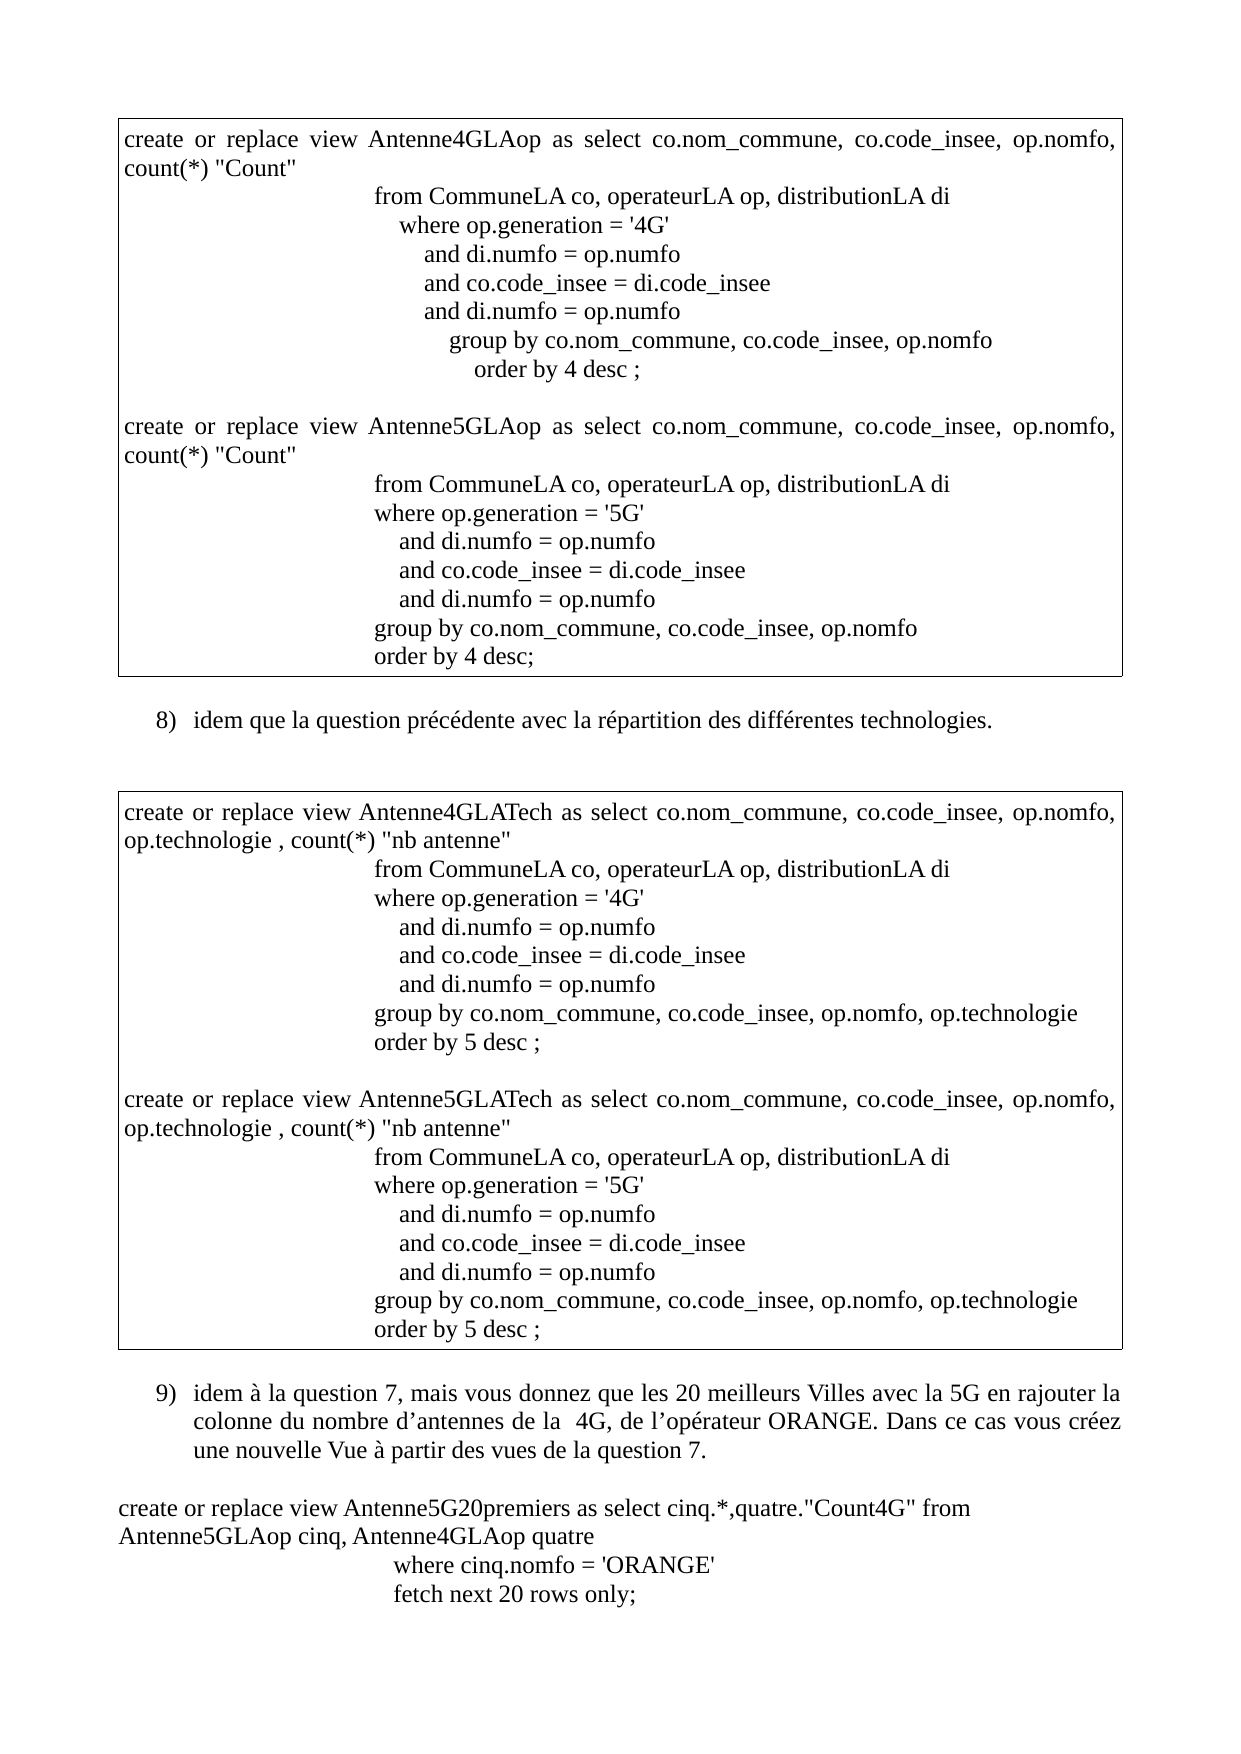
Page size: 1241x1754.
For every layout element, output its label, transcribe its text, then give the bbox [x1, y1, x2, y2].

list idem que la question précédente avec la répartition des différentes technologies. [156, 705, 1122, 733]
table_header create or replace view Antenne5G20premiers as select cinq.*,quatre."Count4G" from Antenne5GLAop cinq, Antenne4GLAop quatre where cinq.nomfo = 'ORANGE' fetch next 20 rows only; [118, 1493, 1122, 1608]
table_header create or replace view Antenne4GLAop as select co.nom_commune, co.code_insee, op.nomfo, count(*) "Count" from CommuneLA co, operateurLA op, distributionLA di where op.generation = '4G' and di.numfo = op.numfo and co.code_insee = di.code_insee and di.numfo = op.numfo group by co.nom_commune, co.code_insee, op.nomfo order by 4 desc ; create or replace view Antenne5GLAop as select co.nom_commune, co.code_insee, op.nomfo, count(*) "Count" from CommuneLA co, operateurLA op, distributionLA di where op.generation = '5G' and di.numfo = op.numfo and co.code_insee = di.code_insee and di.numfo = op.numfo group by co.nom_commune, co.code_insee, op.nomfo order by 4 desc; [119, 119, 1122, 676]
list idem à la question 7, mais vous donnez que les 20 meilleurs Villes avec la 5G en rajouter la colonne du nombre d’antennes de la 4G, de l’opérateur ORANGE. Dans ce cas vous créez une nouvelle Vue à partir des vues de la question 7. [156, 1378, 1122, 1464]
table_header create or replace view Antenne4GLATech as select co.nom_commune, co.code_insee, op.nomfo, op.technologie , count(*) "nb antenne" from CommuneLA co, operateurLA op, distributionLA di where op.generation = '4G' and di.numfo = op.numfo and co.code_insee = di.code_insee and di.numfo = op.numfo group by co.nom_commune, co.code_insee, op.nomfo, op.technologie order by 5 desc ; create or replace view Antenne5GLATech as select co.nom_commune, co.code_insee, op.nomfo, op.technologie , count(*) "nb antenne" from CommuneLA co, operateurLA op, distributionLA di where op.generation = '5G' and di.numfo = op.numfo and co.code_insee = di.code_insee and di.numfo = op.numfo group by co.nom_commune, co.code_insee, op.nomfo, op.technologie order by 5 desc ; [119, 792, 1122, 1349]
